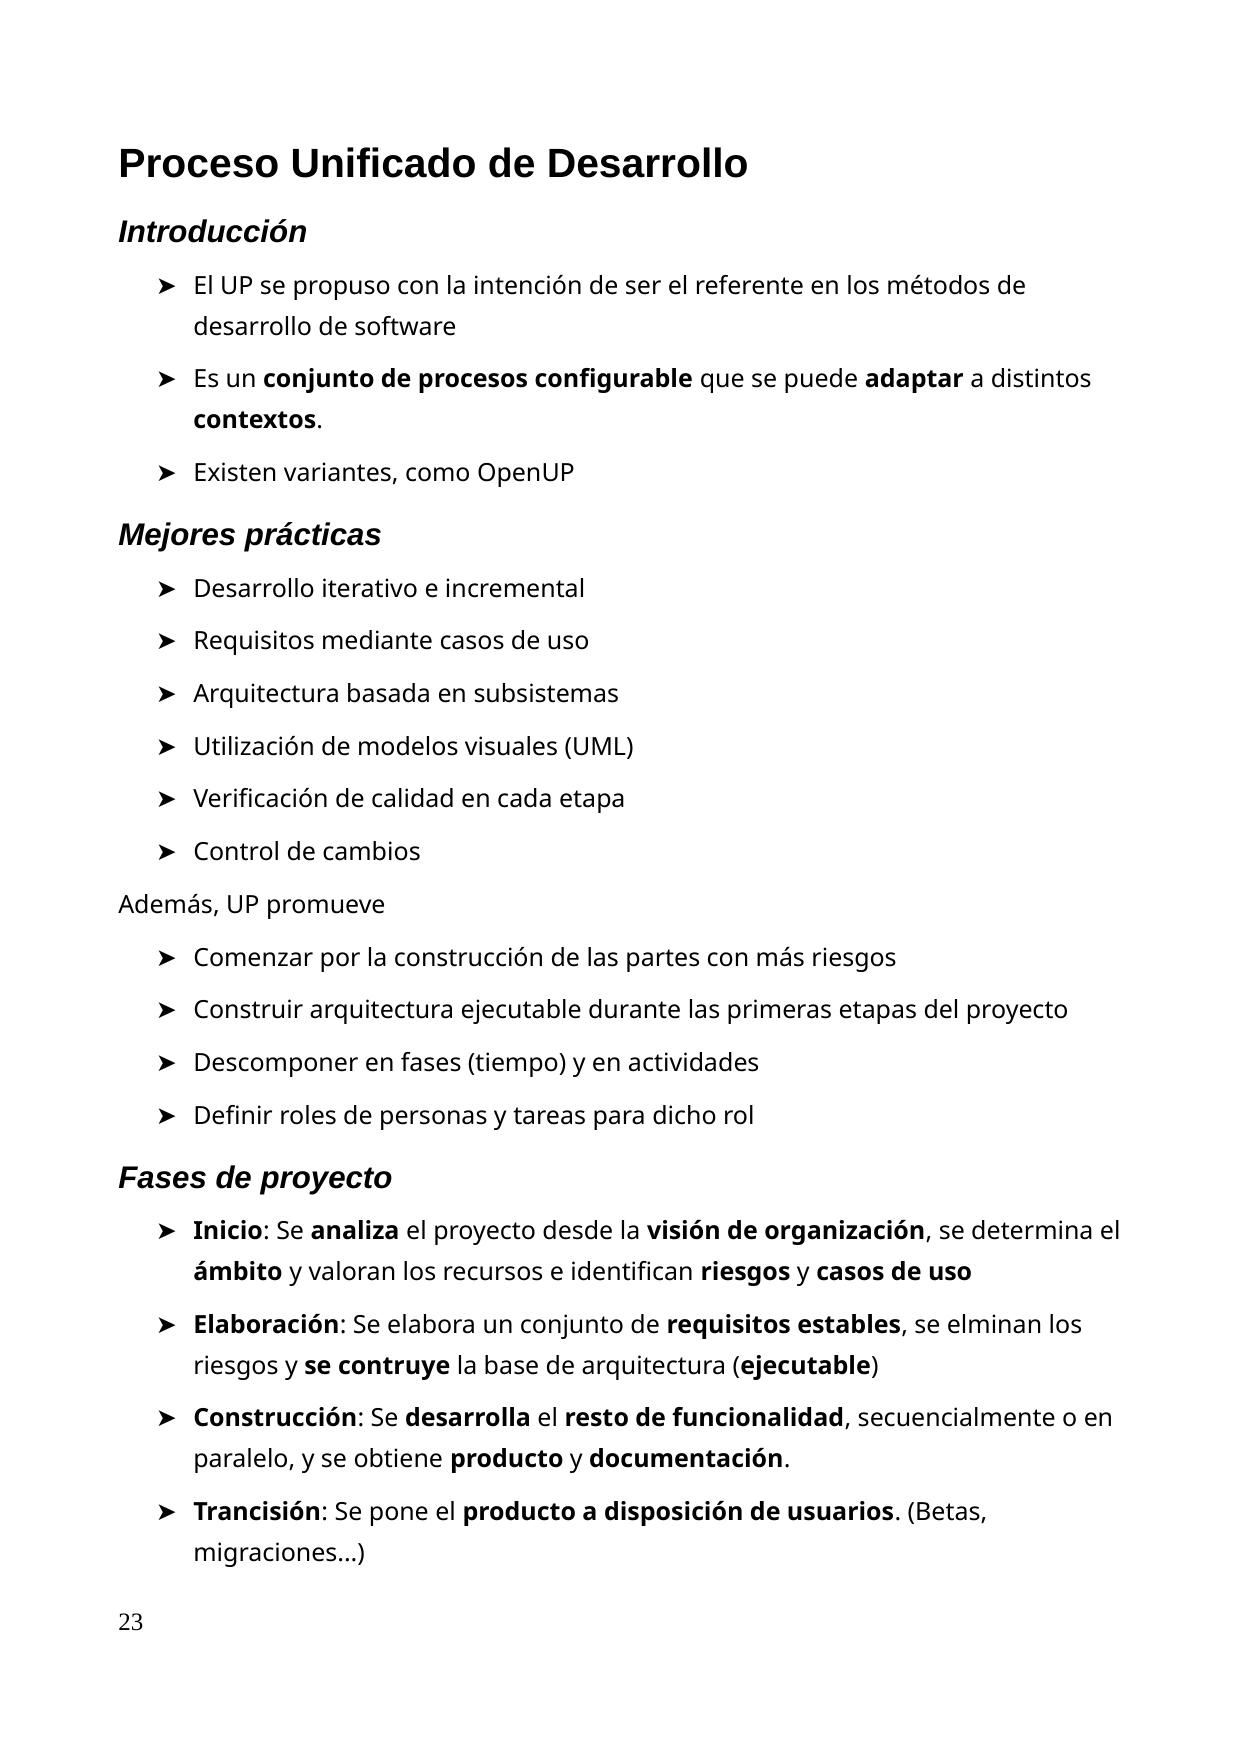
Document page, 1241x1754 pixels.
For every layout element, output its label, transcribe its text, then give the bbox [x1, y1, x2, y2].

subtitle Introducción [118, 213, 1122, 249]
list Utilización de modelos visuales (UML) [156, 728, 1122, 762]
list Desarrollo iterativo e incremental [156, 570, 1122, 604]
list Elaboración: Se elabora un conjunto de requisitos estables, se elminan los riesgos y se contruye la base de arquitectura (ejecutable) [156, 1307, 1122, 1381]
list Verificación de calidad en cada etapa [156, 781, 1122, 815]
subtitle Mejores prácticas [118, 516, 1122, 552]
subtitle Proceso Unificado de Desarrollo [118, 139, 1122, 186]
list Definir roles de personas y tareas para dicho rol [156, 1097, 1122, 1131]
list El UP se propuso con la intención de ser el referente en los métodos de desarrollo de software [156, 267, 1122, 342]
list Control de cambios [156, 834, 1122, 868]
list Comenzar por la construcción de las partes con más riesgos [156, 939, 1122, 973]
list Arquitectura basada en subsistemas [156, 676, 1122, 710]
list Requisitos mediante casos de uso [156, 623, 1122, 657]
list Inicio: Se analiza el proyecto desde la visión de organización, se determina el ámbito y valoran los recursos e identifican riesgos y casos de uso [156, 1213, 1122, 1288]
list Es un conjunto de procesos configurable que se puede adaptar a distintos contextos. [156, 361, 1122, 436]
list Además, UP promueve [118, 886, 1122, 921]
list Descomponer en fases (tiempo) y en actividades [156, 1044, 1122, 1079]
list Trancisión: Se pone el producto a disposición de usuarios. (Betas, migraciones...) [156, 1494, 1122, 1568]
subtitle Fases de proyecto [118, 1159, 1122, 1194]
list Construir arquitectura ejecutable durante las primeras etapas del proyecto [156, 992, 1122, 1026]
list Existen variantes, como OpenUP [156, 454, 1122, 488]
list Construcción: Se desarrolla el resto de funcionalidad, secuencialmente o en paralelo, y se obtiene producto y documentación. [156, 1400, 1122, 1475]
